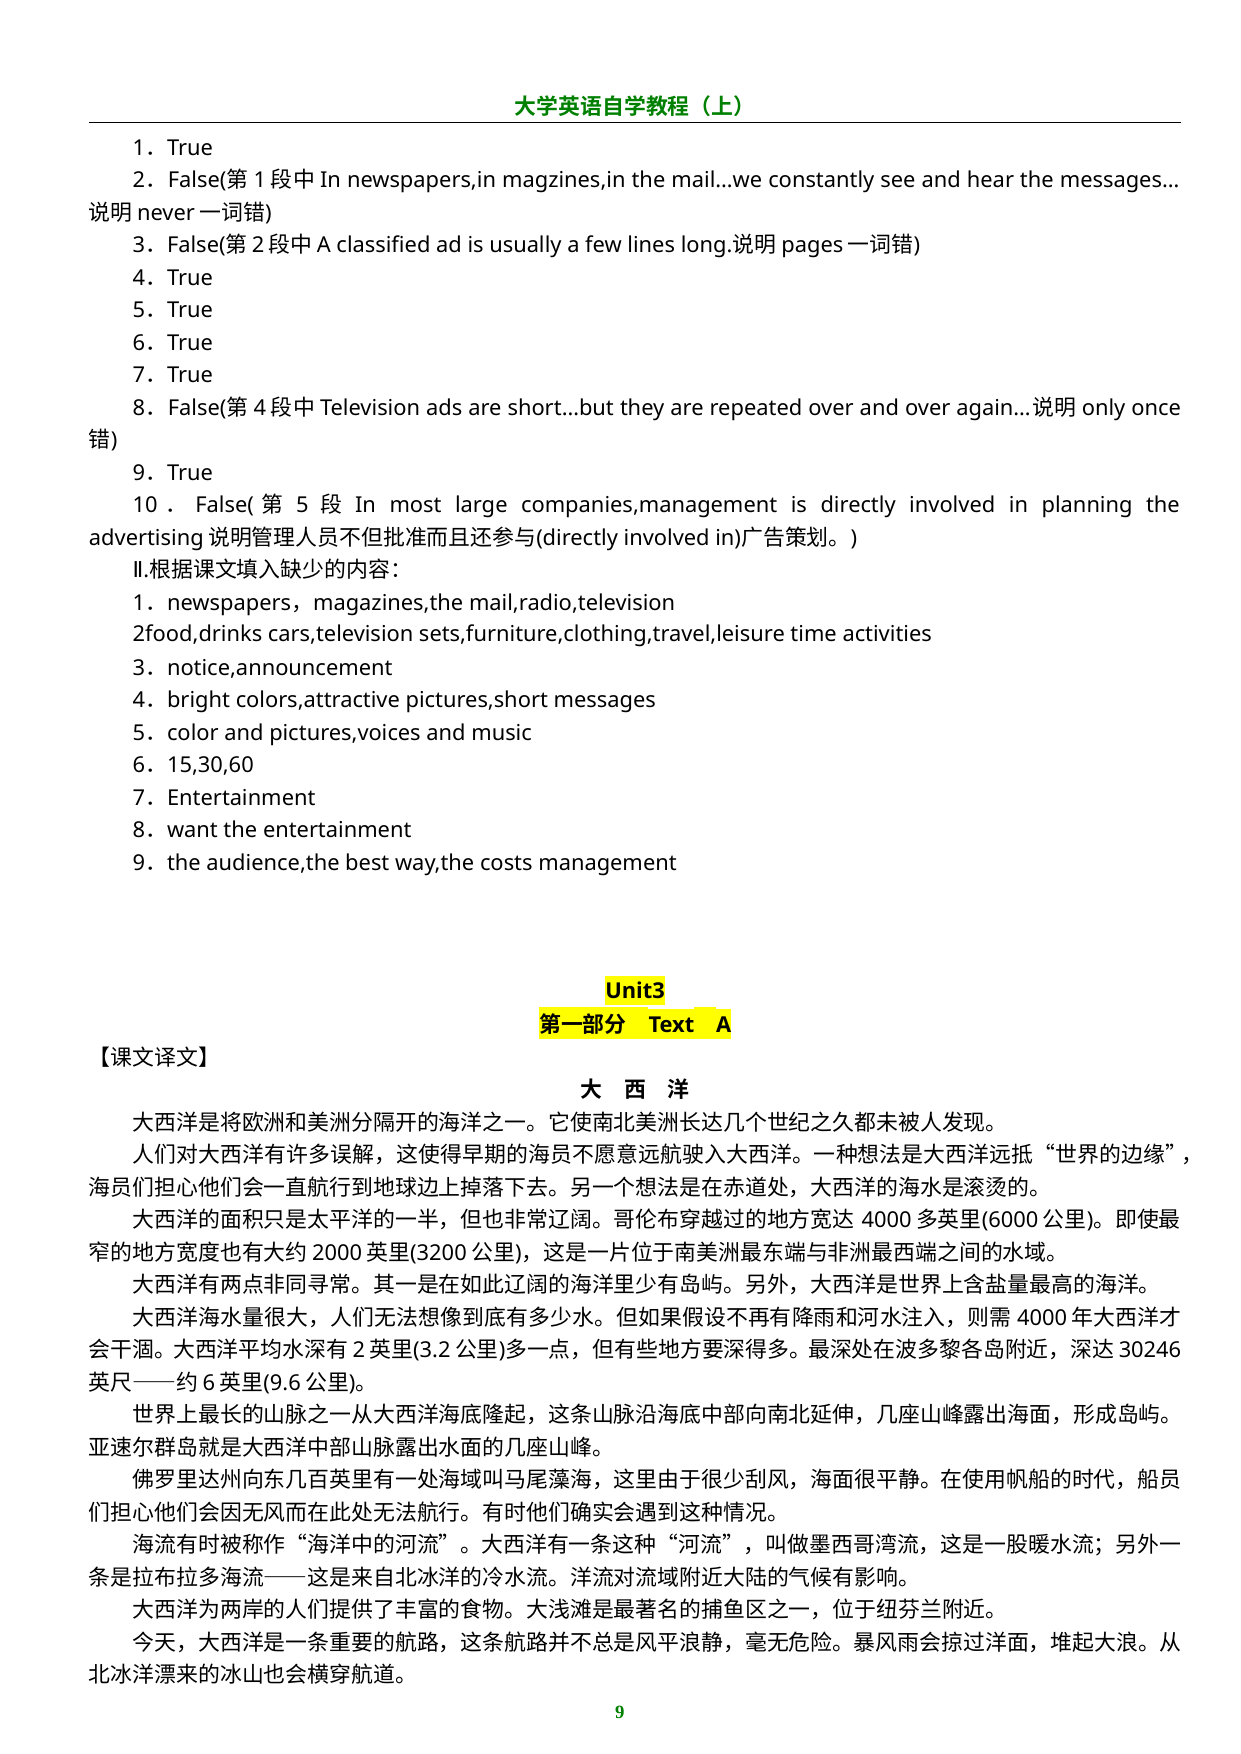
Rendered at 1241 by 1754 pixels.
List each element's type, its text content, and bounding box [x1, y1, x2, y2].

text 8．want the entertainment [89, 812, 1181, 844]
text Unit3 [89, 974, 1181, 1007]
text Ⅱ.根据课文填入缺少的内容： [89, 552, 1181, 584]
text 1．newspapers，magazines,the mail,radio,television [89, 584, 1181, 617]
text 10．False(第5段In most large companies,management is directly involved in planning the advertising说明管理人员不但批准而且还参与(directly involved in)广告策划。) [89, 487, 1181, 552]
text 大西洋海水量很大，人们无法想像到底有多少水。但如果假设不再有降雨和河水注入，则需4000年大西洋才会干涸。大西洋平均水深有2英里(3.2公里)多一点，但有些地方要深得多。最深处在波多黎各岛附近，深达30246英尺——约6英里(9.6公里)。 [89, 1299, 1181, 1397]
text 大 西 洋 [89, 1072, 1181, 1104]
text 6．True [89, 324, 1181, 357]
text 5．True [89, 292, 1181, 324]
text 9．the audience,the best way,the costs management [89, 844, 1181, 877]
text 3．False(第2段中A classified ad is usually a few lines long.说明 pages一词错) [89, 227, 1181, 259]
text 今天，大西洋是一条重要的航路，这条航路并不总是风平浪静，毫无危险。暴风雨会掠过洋面，堆起大浪。从北冰洋漂来的冰山也会横穿航道。 [89, 1624, 1181, 1689]
text 海流有时被称作“海洋中的河流”。大西洋有一条这种“河流”，叫做墨西哥湾流，这是一股暖水流；另外一条是拉布拉多海流——这是来自北冰洋的冷水流。洋流对流域附近大陆的气候有影响。 [89, 1527, 1181, 1592]
text 7．Entertainment [89, 779, 1181, 812]
text 大西洋有两点非同寻常。其一是在如此辽阔的海洋里少有岛屿。另外，大西洋是世界上含盐量最高的海洋。 [89, 1267, 1181, 1299]
text 大西洋为两岸的人们提供了丰富的食物。大浅滩是最著名的捕鱼区之一，位于纽芬兰附近。 [89, 1592, 1181, 1624]
text 4．True [89, 259, 1181, 292]
text 6．15,30,60 [89, 747, 1181, 779]
text 9．True [89, 454, 1181, 487]
text 1．True [89, 129, 1181, 162]
text 3．notice,announcement [89, 649, 1181, 682]
text 【课文译文】 [89, 1039, 1181, 1072]
text 人们对大西洋有许多误解，这使得早期的海员不愿意远航驶入大西洋。一种想法是大西洋远抵“世界的边缘”，海员们担心他们会一直航行到地球边上掉落下去。另一个想法是在赤道处，大西洋的海水是滚烫的。 [89, 1137, 1181, 1202]
text 大西洋是将欧洲和美洲分隔开的海洋之一。它使南北美洲长达几个世纪之久都未被人发现。 [89, 1104, 1181, 1137]
text 8．False(第4段中Television ads are short…but they are repeated over and over again…说明only once错) [89, 389, 1181, 454]
text 佛罗里达州向东几百英里有一处海域叫马尾藻海，这里由于很少刮风，海面很平静。在使用帆船的时代，船员们担心他们会因无风而在此处无法航行。有时他们确实会遇到这种情况。 [89, 1462, 1181, 1527]
text 世界上最长的山脉之一从大西洋海底隆起，这条山脉沿海底中部向南北延伸，几座山峰露出海面，形成岛屿。亚速尔群岛就是大西洋中部山脉露出水面的几座山峰。 [89, 1397, 1181, 1462]
text 2．False(第1段中In newspapers,in magzines,in the mail…we constantly see and hear the messages…说明never一词错) [89, 162, 1181, 227]
text 5．color and pictures,voices and music [89, 714, 1181, 747]
text 2food,drinks cars,television sets,furniture,clothing,travel,leisure time activities [89, 617, 1181, 649]
text 第一部分 Text A [89, 1007, 1181, 1039]
text 4．bright colors,attractive pictures,short messages [89, 682, 1181, 714]
text 大西洋的面积只是太平洋的一半，但也非常辽阔。哥伦布穿越过的地方宽达4000多英里(6000公里)。即使最窄的地方宽度也有大约2000英里(3200公里)，这是一片位于南美洲最东端与非洲最西端之间的水域。 [89, 1202, 1181, 1267]
text 7．True [89, 357, 1181, 389]
